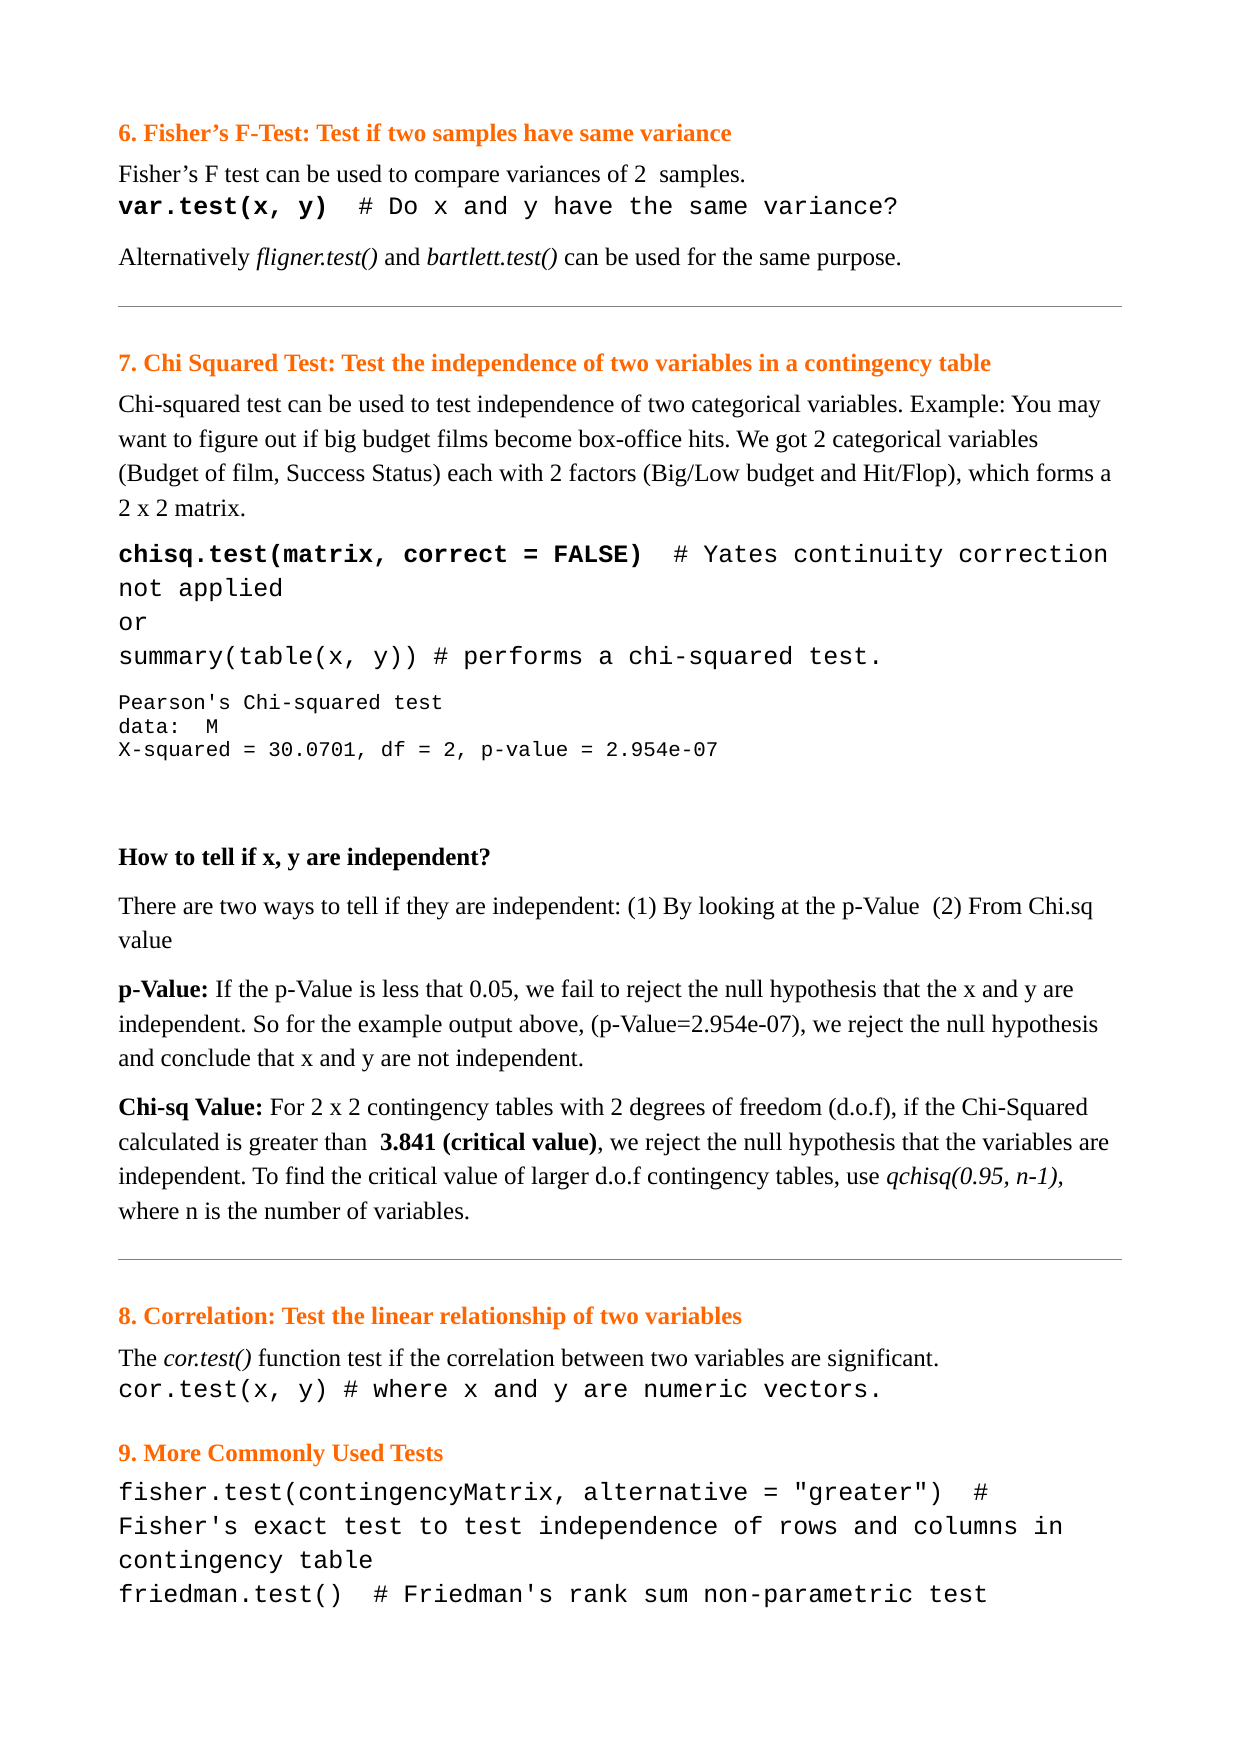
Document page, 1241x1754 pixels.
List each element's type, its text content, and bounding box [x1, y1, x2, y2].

subtitle 8. Correlation: Test the linear relationship of two variables [118, 1301, 1122, 1330]
text The cor.test() function test if the correlation between two variables are significant. cor.test(x, y) # where x and y are numeric vectors. [118, 1343, 1122, 1405]
subtitle 7. Chi Squared Test: Test the independence of two variables in a contingency table [118, 348, 1122, 377]
text Fisher’s F test can be used to compare variances of 2 samples. var.test(x, y) # Do x and y have the same variance? [118, 159, 1122, 222]
text p-Value: If the p-Value is less that 0.05, we fail to reject the null hypothesis that the x and y are independent. So for the example output above, (p-Value=2.954e-07), we reject the null hypothesis and conclude that x and y are not independent. [118, 974, 1122, 1072]
text How to tell if x, y are independent? [118, 842, 1122, 870]
subtitle 9. More Commonly Used Tests [118, 1438, 1122, 1467]
text There are two ways to tell if they are independent: (1) By looking at the p-Value (2) From Chi.sq value [118, 891, 1122, 954]
text X-squared = 30.0701, df = 2, p-value = 2.954e-07 [118, 739, 1122, 763]
text Chi-sq Value: For 2 x 2 contingency tables with 2 degrees of freedom (d.o.f), if the Chi-Squared calculated is greater than 3.841 (critical value), we reject the null hypothesis that the variables are independent. To find the critical value of larger d.o.f contingency tables, use qchisq(0.95, n-1), where n is the number of variables. [118, 1092, 1122, 1224]
text chisq.test(matrix, correct = FALSE) # Yates continuity correction not applied or summary(table(x, y)) # performs a chi-squared test. [118, 542, 1122, 672]
text Chi-squared test can be used to test independence of two categorical variables. Example: You may want to figure out if big budget films become box-office hits. We got 2 categorical variables (Budget of film, Success Status) each with 2 factors (Big/Low budget and Hit/Flop), which forms a 2 x 2 matrix. [118, 389, 1122, 521]
text data: M [118, 716, 1122, 739]
text Alternatively fligner.test() and bartlett.test() can be used for the same purpose. [118, 242, 1122, 271]
text fisher.test(contingencyMatrix, alternative = "greater") # Fisher's exact test to test independence of rows and columns in contingency table friedman.test() # Friedman's rank sum non-parametric test [118, 1479, 1122, 1609]
subtitle 6. Fisher’s F-Test: Test if two samples have same variance [118, 118, 1122, 147]
text Pearson's Chi-squared test [118, 692, 1122, 716]
